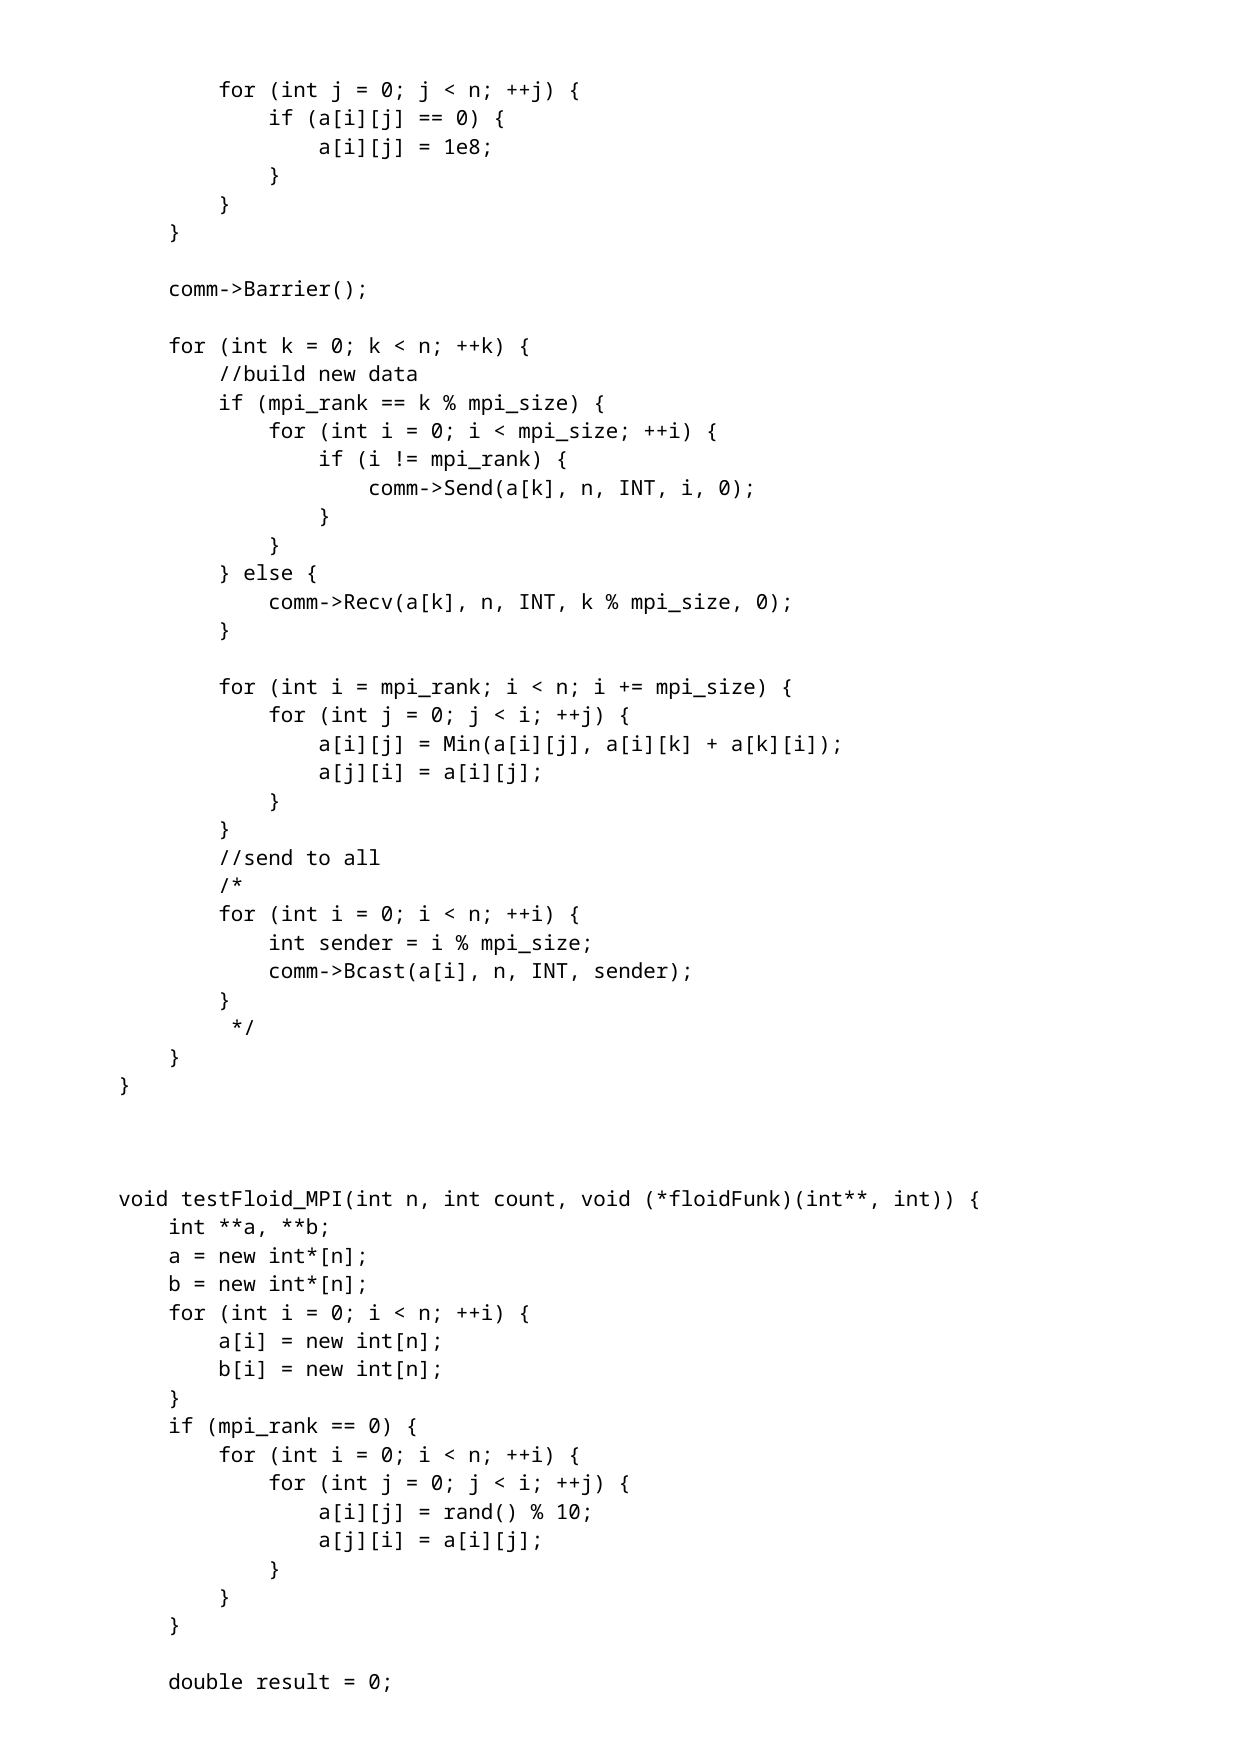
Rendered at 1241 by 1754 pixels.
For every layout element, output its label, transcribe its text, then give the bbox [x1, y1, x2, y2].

text } [118, 814, 1162, 843]
text } [118, 501, 1162, 530]
text void testFloid_MPI(int n, int count, void (*floidFunk)(int**, int)) { [118, 1184, 1162, 1212]
text if (a[i][j] == 0) { [118, 103, 1162, 132]
text a[j][i] = a[i][j]; [118, 757, 1162, 786]
text } [118, 1611, 1162, 1639]
text comm->Barrier(); [118, 274, 1162, 302]
text a[i] = new int[n]; [118, 1326, 1162, 1354]
text */ [118, 1013, 1162, 1042]
text } [118, 160, 1162, 189]
text if (mpi_rank == 0) { [118, 1411, 1162, 1440]
text b[i] = new int[n]; [118, 1354, 1162, 1383]
text a[i][j] = rand() % 10; [118, 1497, 1162, 1525]
text int **a, **b; [118, 1212, 1162, 1241]
text a[j][i] = a[i][j]; [118, 1525, 1162, 1554]
text } [118, 1070, 1162, 1099]
text } [118, 1554, 1162, 1582]
text for (int i = 0; i < n; ++i) { [118, 899, 1162, 928]
text for (int i = mpi_rank; i < n; i += mpi_size) { [118, 672, 1162, 701]
text a = new int*[n]; [118, 1241, 1162, 1269]
text for (int i = 0; i < n; ++i) { [118, 1440, 1162, 1468]
text for (int i = 0; i < n; ++i) { [118, 1298, 1162, 1326]
text comm->Send(a[k], n, INT, i, 0); [118, 473, 1162, 501]
text } [118, 217, 1162, 246]
text for (int j = 0; j < i; ++j) { [118, 1468, 1162, 1497]
text comm->Recv(a[k], n, INT, k % mpi_size, 0); [118, 587, 1162, 615]
text double result = 0; [118, 1667, 1162, 1696]
text } [118, 1383, 1162, 1411]
text if (mpi_rank == k % mpi_size) { [118, 388, 1162, 416]
text for (int k = 0; k < n; ++k) { [118, 331, 1162, 359]
text comm->Bcast(a[i], n, INT, sender); [118, 956, 1162, 985]
text } else { [118, 558, 1162, 587]
text } [118, 530, 1162, 558]
text /* [118, 871, 1162, 899]
text for (int i = 0; i < mpi_size; ++i) { [118, 416, 1162, 444]
text int sender = i % mpi_size; [118, 928, 1162, 956]
text if (i != mpi_rank) { [118, 444, 1162, 473]
text } [118, 615, 1162, 644]
text for (int j = 0; j < i; ++j) { [118, 701, 1162, 729]
text b = new int*[n]; [118, 1269, 1162, 1298]
text } [118, 985, 1162, 1013]
text a[i][j] = 1e8; [118, 132, 1162, 160]
text } [118, 786, 1162, 814]
text //build new data [118, 359, 1162, 388]
text } [118, 1042, 1162, 1070]
text a[i][j] = Min(a[i][j], a[i][k] + a[k][i]); [118, 729, 1162, 757]
text } [118, 1582, 1162, 1611]
text } [118, 189, 1162, 217]
text for (int j = 0; j < n; ++j) { [118, 75, 1162, 103]
text //send to all [118, 843, 1162, 871]
